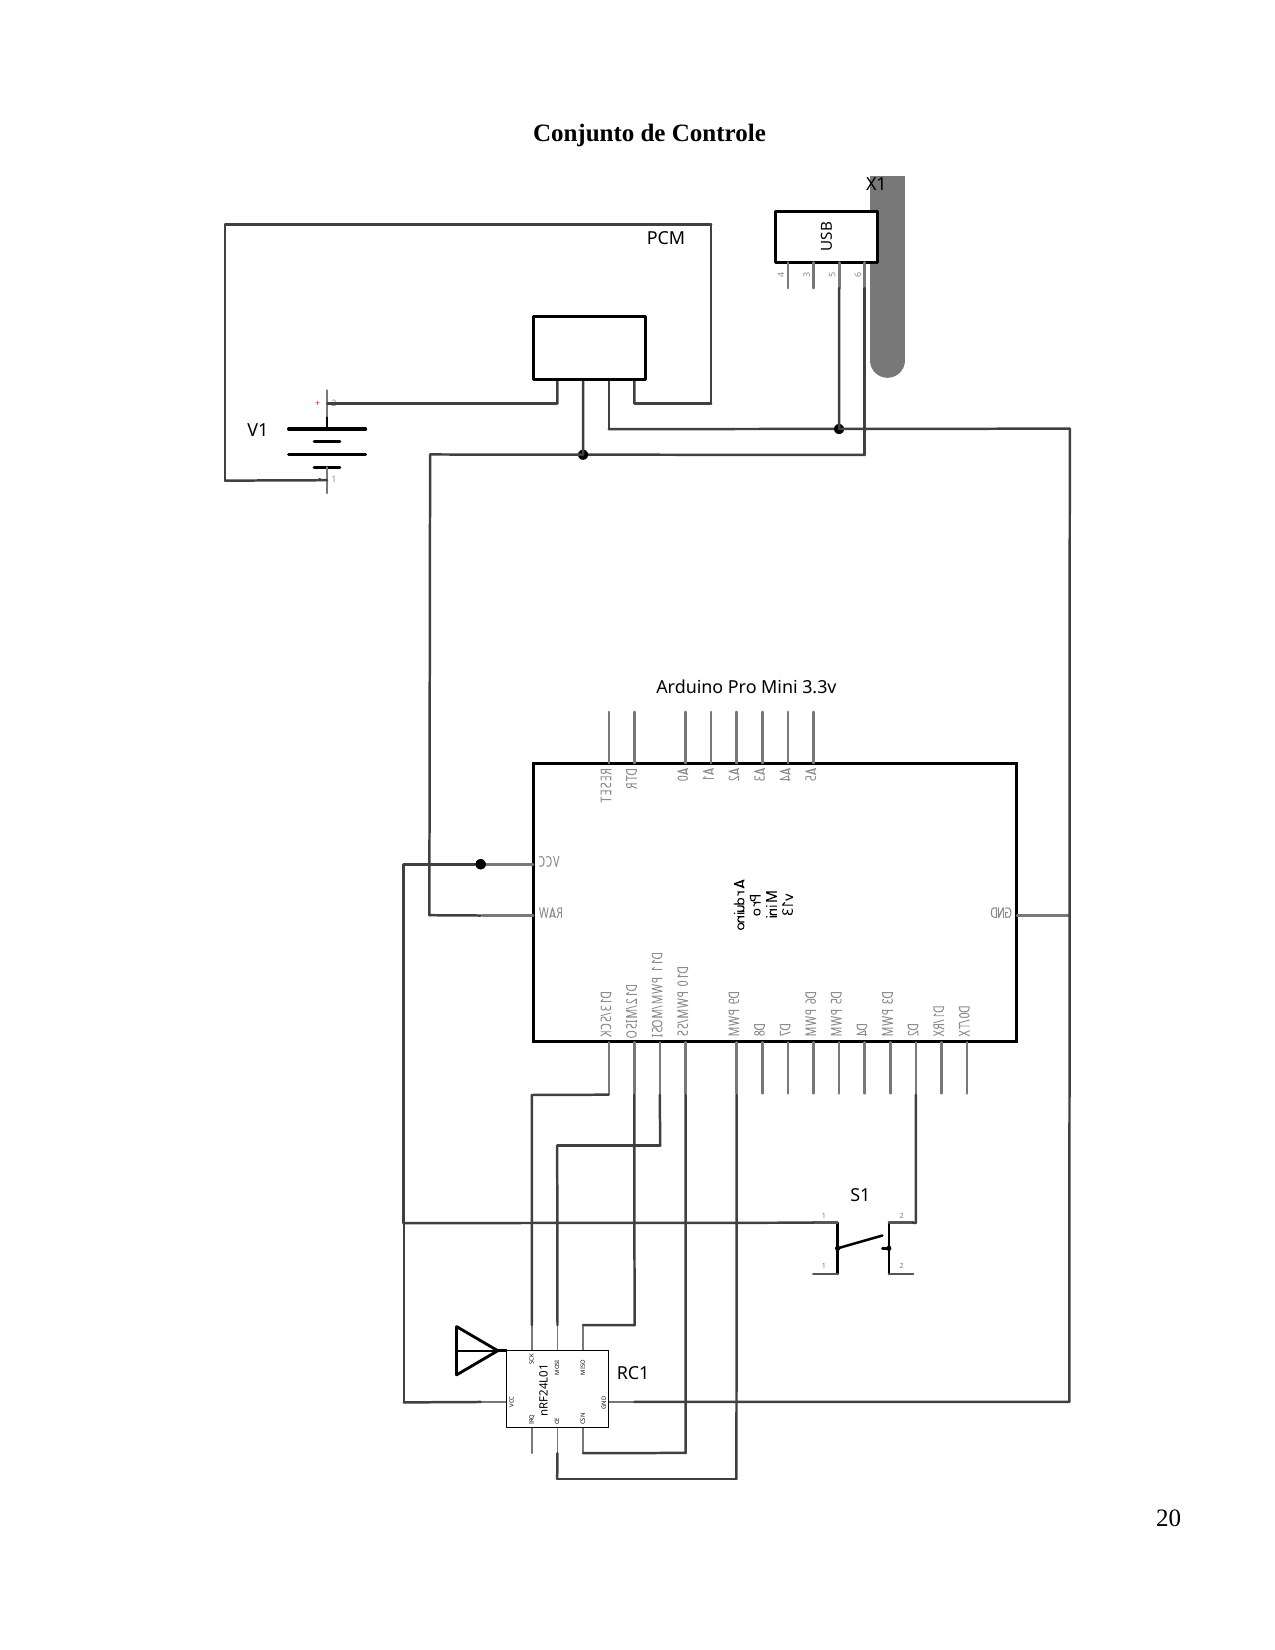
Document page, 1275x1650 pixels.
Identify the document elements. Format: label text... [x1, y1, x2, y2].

text Conjunto de Controle [236, 118, 1062, 147]
